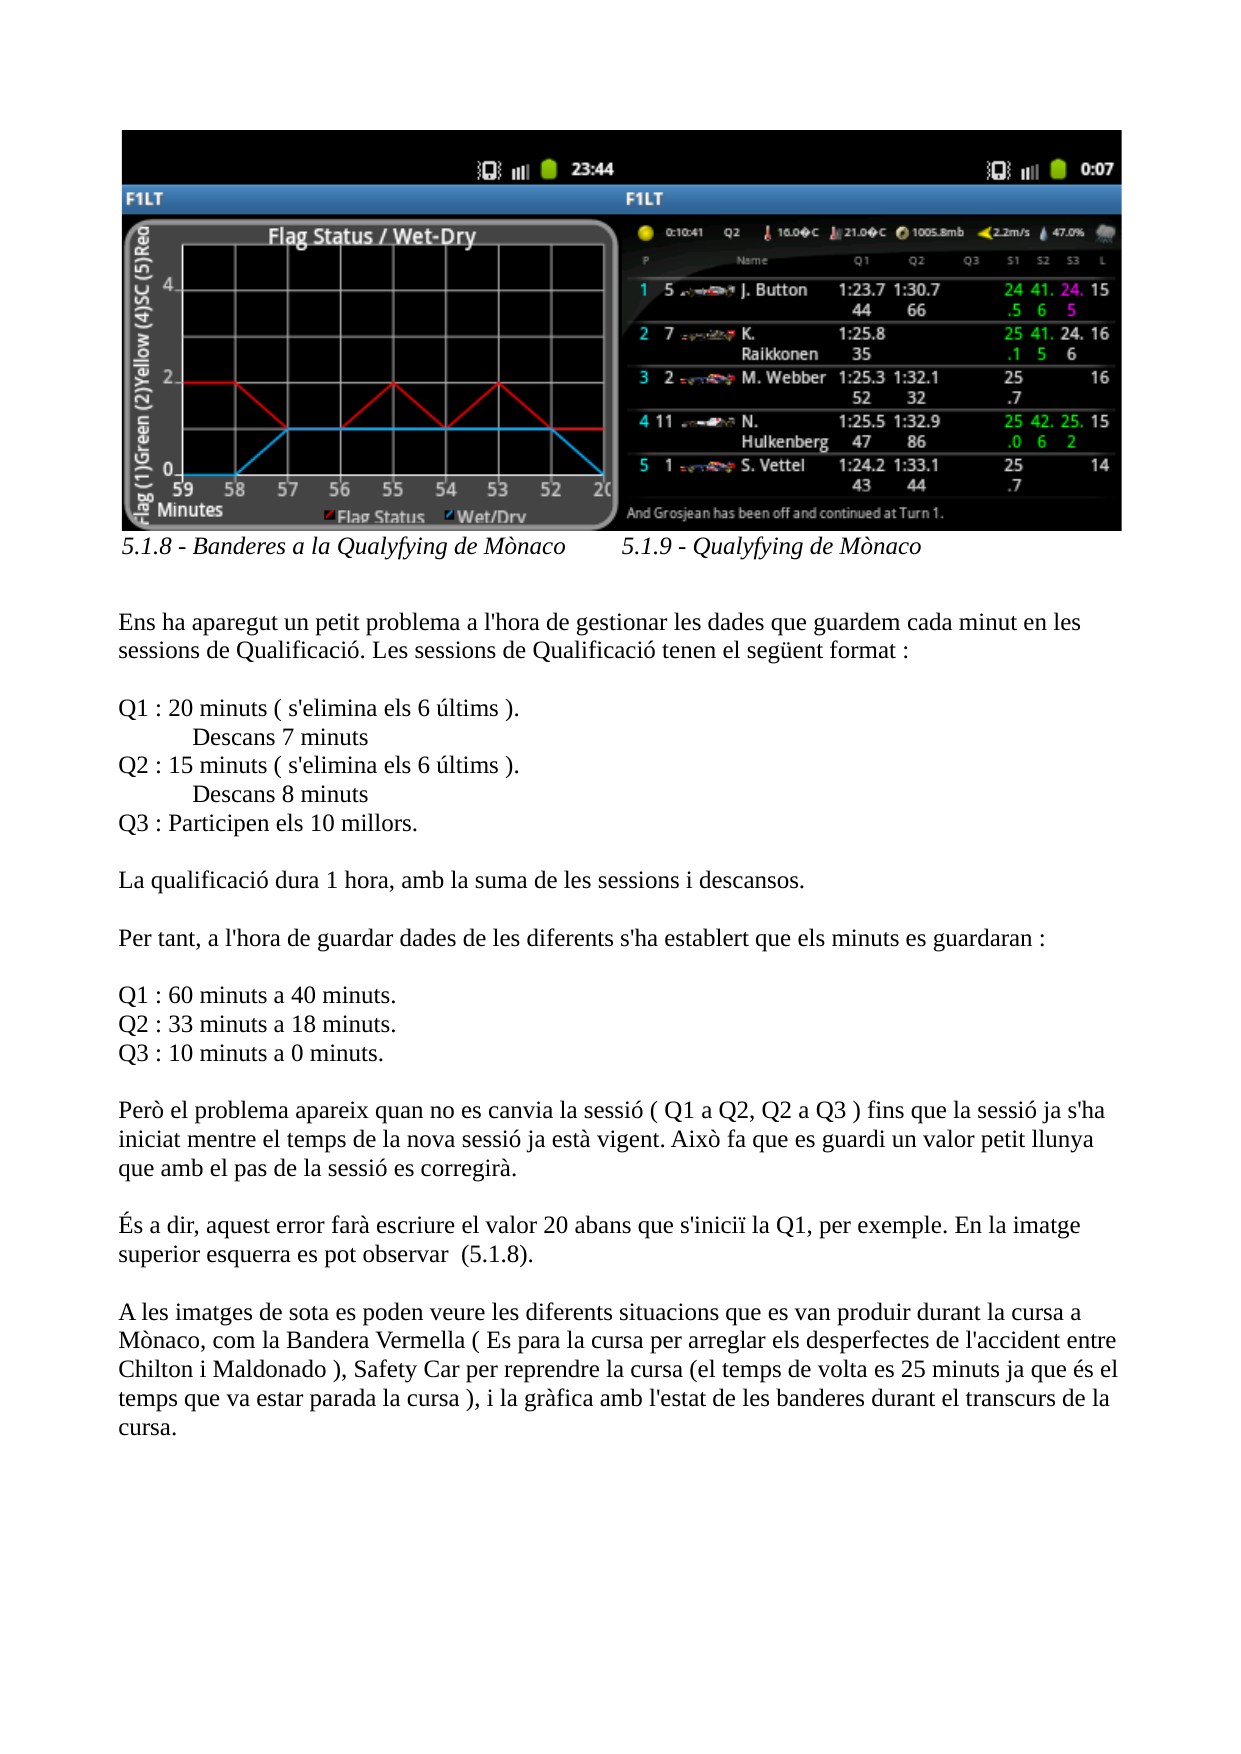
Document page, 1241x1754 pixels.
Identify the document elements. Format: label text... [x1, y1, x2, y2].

text Però el problema apareix quan no es canvia la sessió ( Q1 a Q2, Q2 a Q3 ) fins que la sessió ja s'ha iniciat mentre el temps de la nova sessió ja està vigent. Això fa que es guardi un valor petit llunya que amb el pas de la sessió es corregirà. [118, 1096, 1122, 1182]
text Q3 : 10 minuts a 0 minuts. [118, 1038, 1122, 1067]
text Per tant, a l'hora de guardar dades de les diferents s'ha establert que els minuts es guardaran : [118, 923, 1122, 952]
text A les imatges de sota es poden veure les diferents situacions que es van produir durant la cursa a Mònaco, com la Bandera Vermella ( Es para la cursa per arreglar els desperfectes de l'accident entre Chilton i Maldonado ), Safety Car per reprendre la cursa (el temps de volta es 25 minuts ja que és el temps que va estar parada la cursa ), i la gràfica amb l'estat de les banderes durant el transcurs de la cursa. [118, 1297, 1122, 1441]
text Q2 : 15 minuts ( s'elimina els 6 últims ). [118, 751, 1122, 779]
text Q2 : 33 minuts a 18 minuts. [118, 1009, 1122, 1038]
text Q1 : 60 minuts a 40 minuts. [118, 981, 1122, 1009]
text Ens ha aparegut un petit problema a l'hora de gestionar les dades que guardem cada minut en les sessions de Qualificació. Les sessions de Qualificació tenen el següent format : [118, 607, 1122, 664]
text És a dir, aquest error farà escriure el valor 20 abans que s'iniciï la Q1, per exemple. En la imatge superior esquerra es pot observar (5.1.8). [118, 1211, 1122, 1268]
text Q3 : Participen els 10 millors. [118, 808, 1122, 837]
text 5.1.9 - Qualyfying de Mònaco [622, 531, 1122, 559]
text Q1 : 20 minuts ( s'elimina els 6 últims ). [118, 693, 1122, 722]
picture [121, 130, 1122, 531]
text 5.1.8 - Banderes a la Qualyfying de Mònaco [122, 531, 622, 559]
text Descans 8 minuts [118, 779, 1122, 808]
text Descans 7 minuts [118, 722, 1122, 751]
text La qualificació dura 1 hora, amb la suma de les sessions i descansos. [118, 866, 1122, 894]
